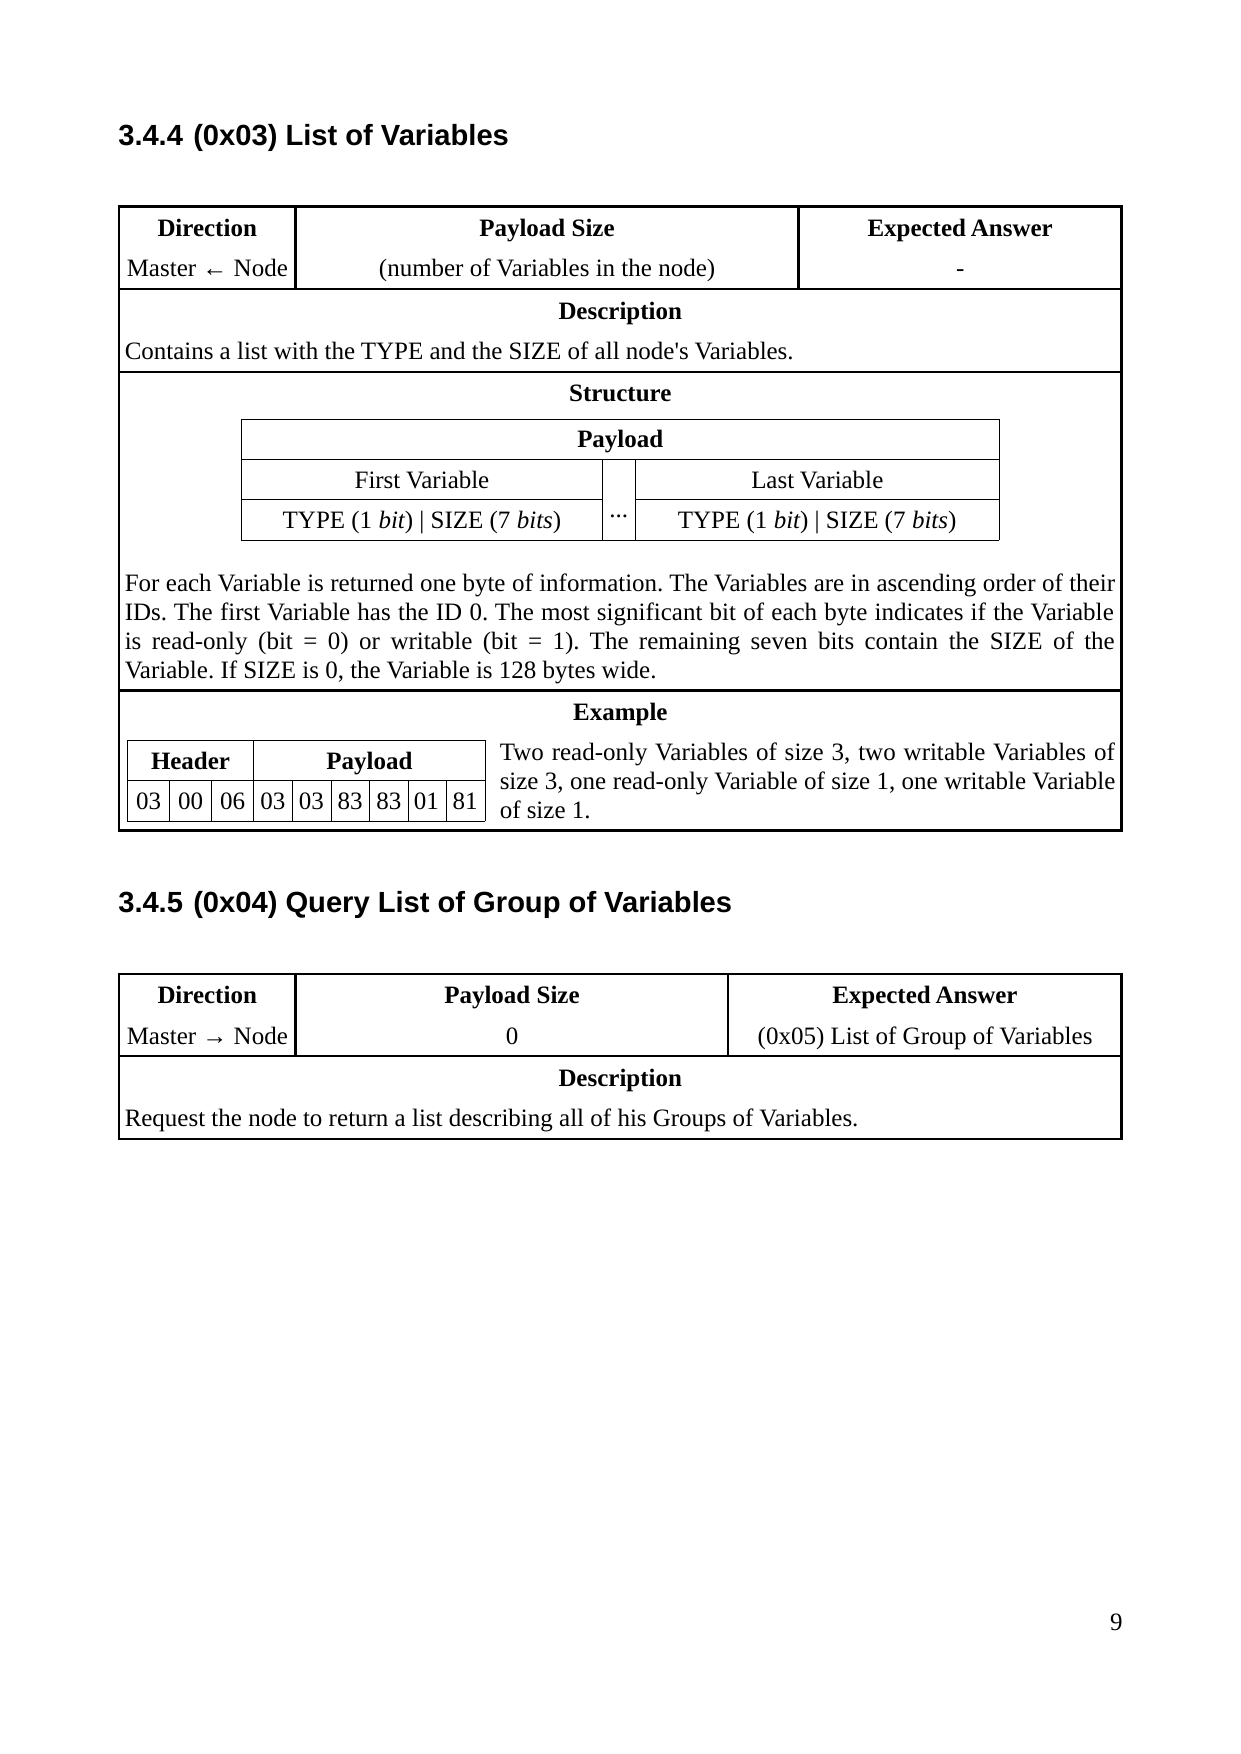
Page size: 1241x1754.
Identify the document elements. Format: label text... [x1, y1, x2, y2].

subtitle (0x03) List of Variables [118, 118, 1122, 152]
table_cell 03 [293, 781, 331, 821]
table_cell TYPE (1 bit) | SIZE (7 bits) [242, 500, 602, 540]
table_cell 03 [128, 781, 169, 821]
table_cell 06 [212, 781, 253, 821]
table_cell 03 [254, 781, 292, 821]
table_cell Two read-only Variables of size 3, two writable Variables of size 3, one read-only Variable of size 1, one writable Variable of size 1. [494, 732, 1120, 829]
table_header Payload [254, 741, 485, 780]
table_cell ... [603, 460, 635, 540]
table_cell Description [120, 290, 1120, 330]
table_cell - [800, 248, 1120, 288]
table_cell Master ← Node [120, 248, 294, 288]
table_header Direction [120, 975, 294, 1015]
table_cell For each Variable is returned one byte of information. The Variables are in ascending order of their IDs. The first Variable has the ID 0. The most significant bit of each byte indicates if the Variable is read-only (bit = 0) or writable (bit = 1). The remaining seven bits contain the SIZE of the Variable. If SIZE is 0, the Variable is 128 bytes wide. [120, 413, 1120, 689]
table_header Expected Answer [729, 975, 1120, 1015]
table_cell Example [120, 692, 1120, 732]
table_header Payload Size [297, 208, 797, 248]
table_cell Last Variable [636, 460, 999, 499]
table_cell 01 [409, 781, 446, 821]
table_cell 0 [297, 1015, 727, 1055]
table_cell Contains a list with the TYPE and the SIZE of all node's Variables. [120, 330, 1120, 371]
table_cell (0x05) List of Group of Variables [729, 1015, 1120, 1055]
table_cell (number of Variables in the node) [297, 248, 797, 288]
table_header Payload [242, 420, 999, 459]
table_cell [120, 732, 494, 829]
table_cell Master → Node [120, 1015, 294, 1055]
table_cell 83 [370, 781, 408, 821]
table_header Header [128, 741, 253, 780]
table_cell TYPE (1 bit) | SIZE (7 bits) [636, 500, 999, 540]
table_cell Structure [120, 373, 1120, 413]
table_cell 00 [170, 781, 211, 821]
table_cell 81 [447, 781, 485, 821]
table_header Expected Answer [800, 208, 1120, 248]
table_cell Request the node to return a list describing all of his Groups of Variables. [120, 1098, 1120, 1138]
subtitle (0x04) Query List of Group of Variables [118, 885, 1122, 919]
table_cell 83 [332, 781, 369, 821]
table_header Payload Size [297, 975, 727, 1015]
table_header Direction [120, 208, 294, 248]
table_cell Description [120, 1057, 1120, 1098]
table_cell First Variable [242, 460, 602, 499]
